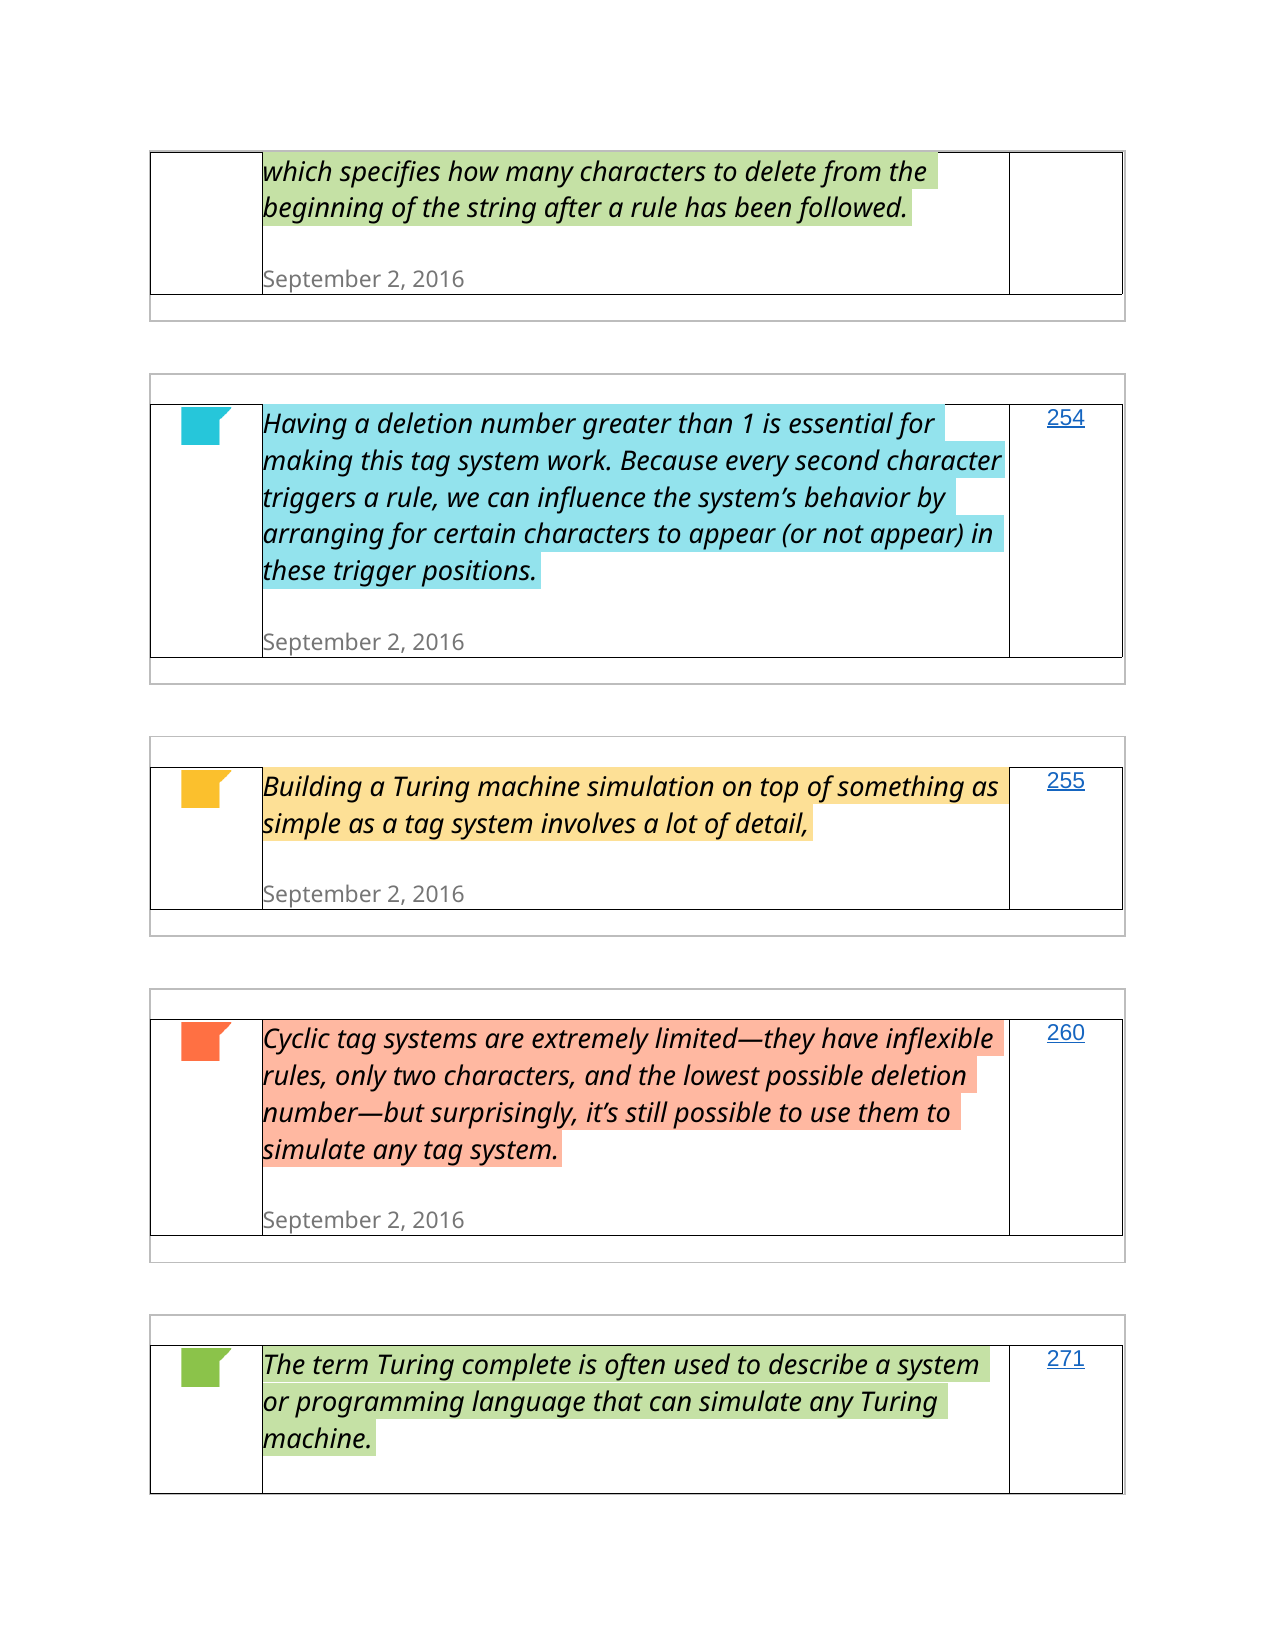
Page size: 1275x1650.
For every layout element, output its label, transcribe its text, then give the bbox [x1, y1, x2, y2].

table_header [151, 405, 262, 657]
table_header Building a Turing machine simulation on top of something as simple as a tag system involves a lot of detail, September 2, 2016 [263, 768, 1009, 909]
table_header [151, 1020, 262, 1235]
table_header [151, 1316, 1124, 1494]
picture [181, 770, 232, 808]
table_header [151, 1346, 262, 1493]
picture [181, 1348, 232, 1387]
table_header [151, 768, 262, 909]
table_header 271 [1010, 1346, 1122, 1493]
table_header The term Turing complete is often used to describe a system or programming language that can simulate any Turing machine. [263, 1346, 1009, 1493]
table_header which specifies how many characters to delete from the beginning of the string after a rule has been followed. September 2, 2016 [263, 153, 1009, 294]
table_header [151, 375, 1124, 683]
table_header [151, 152, 1124, 320]
table_header Cyclic tag systems are extremely limited—they have inflexible rules, only two characters, and the lowest possible deletion number—but surprisingly, it’s still possible to use them to simulate any tag system. September 2, 2016 [263, 1020, 1009, 1235]
table_header [151, 990, 1124, 1261]
picture [181, 1022, 232, 1061]
picture [181, 407, 232, 445]
table_header [151, 737, 1124, 935]
table_header 255 [1010, 768, 1122, 909]
table_header [1010, 153, 1122, 294]
table_header Having a deletion number greater than 1 is essential for making this tag system work. Because every second character triggers a rule, we can influence the system’s behavior by arranging for certain characters to appear (or not appear) in these trigger positions. September 2, 2016 [263, 405, 1009, 657]
table_header [151, 153, 262, 294]
table_header 260 [1010, 1020, 1122, 1235]
table_header 254 [1010, 405, 1122, 657]
